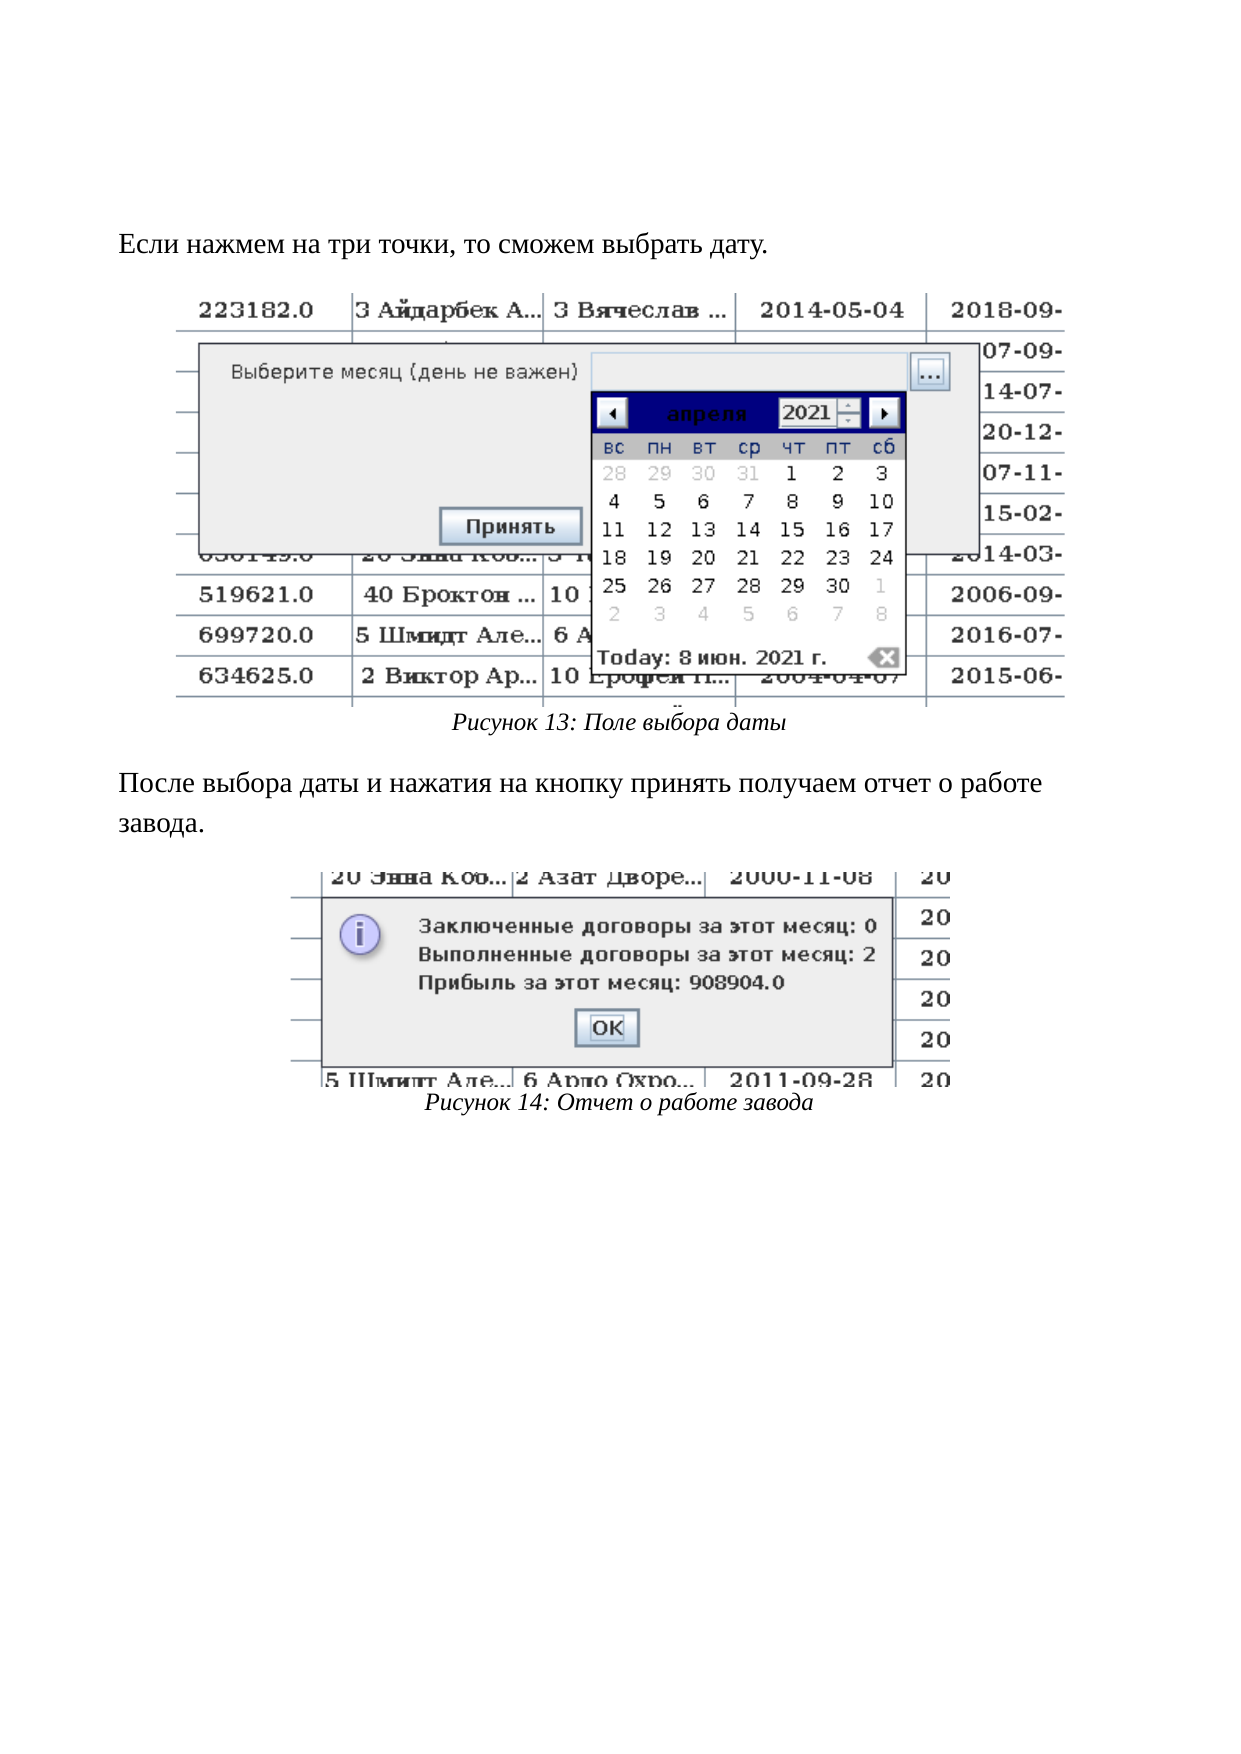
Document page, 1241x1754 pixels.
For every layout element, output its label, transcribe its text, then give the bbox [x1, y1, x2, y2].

text Если нажмем на три точки, то сможем выбрать дату. [118, 226, 1122, 259]
text Рисунок 13: Поле выбора даты [176, 707, 1064, 736]
text После выбора даты и нажатия на кнопку принять получаем отчет о работе завода. [118, 765, 1122, 839]
picture [290, 872, 950, 1087]
text Рисунок 14: Отчет о работе завода [291, 1087, 950, 1116]
picture [175, 293, 1065, 707]
